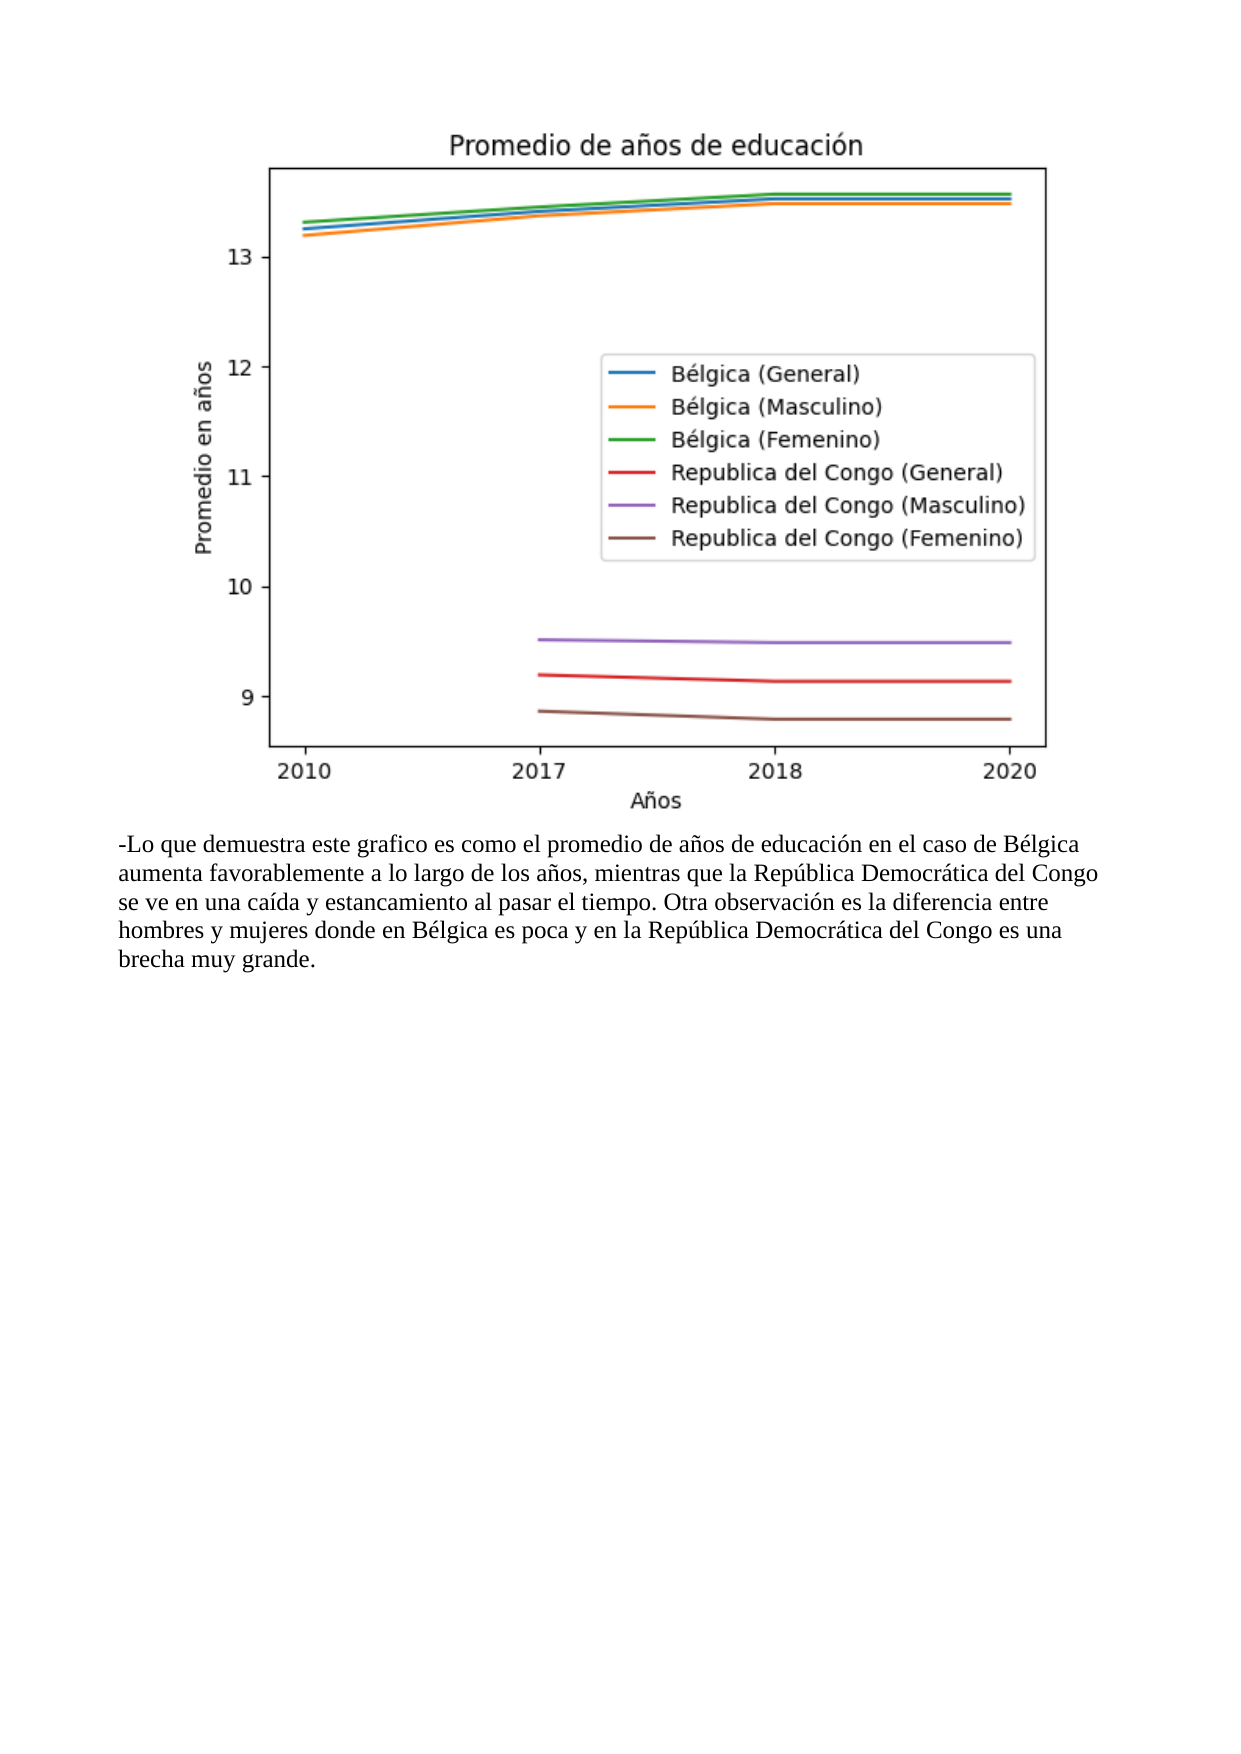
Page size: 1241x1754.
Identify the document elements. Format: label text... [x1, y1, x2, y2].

text -Lo que demuestra este grafico es como el promedio de años de educación en el caso de Bélgica aumenta favorablemente a lo largo de los años, mientras que la República Democrática del Congo se ve en una caída y estancamiento al pasar el tiempo. Otra observación es la diferencia entre hombres y mujeres donde en Bélgica es poca y en la República Democrática del Congo es una brecha muy grande. [118, 118, 1122, 973]
picture [180, 118, 1060, 829]
